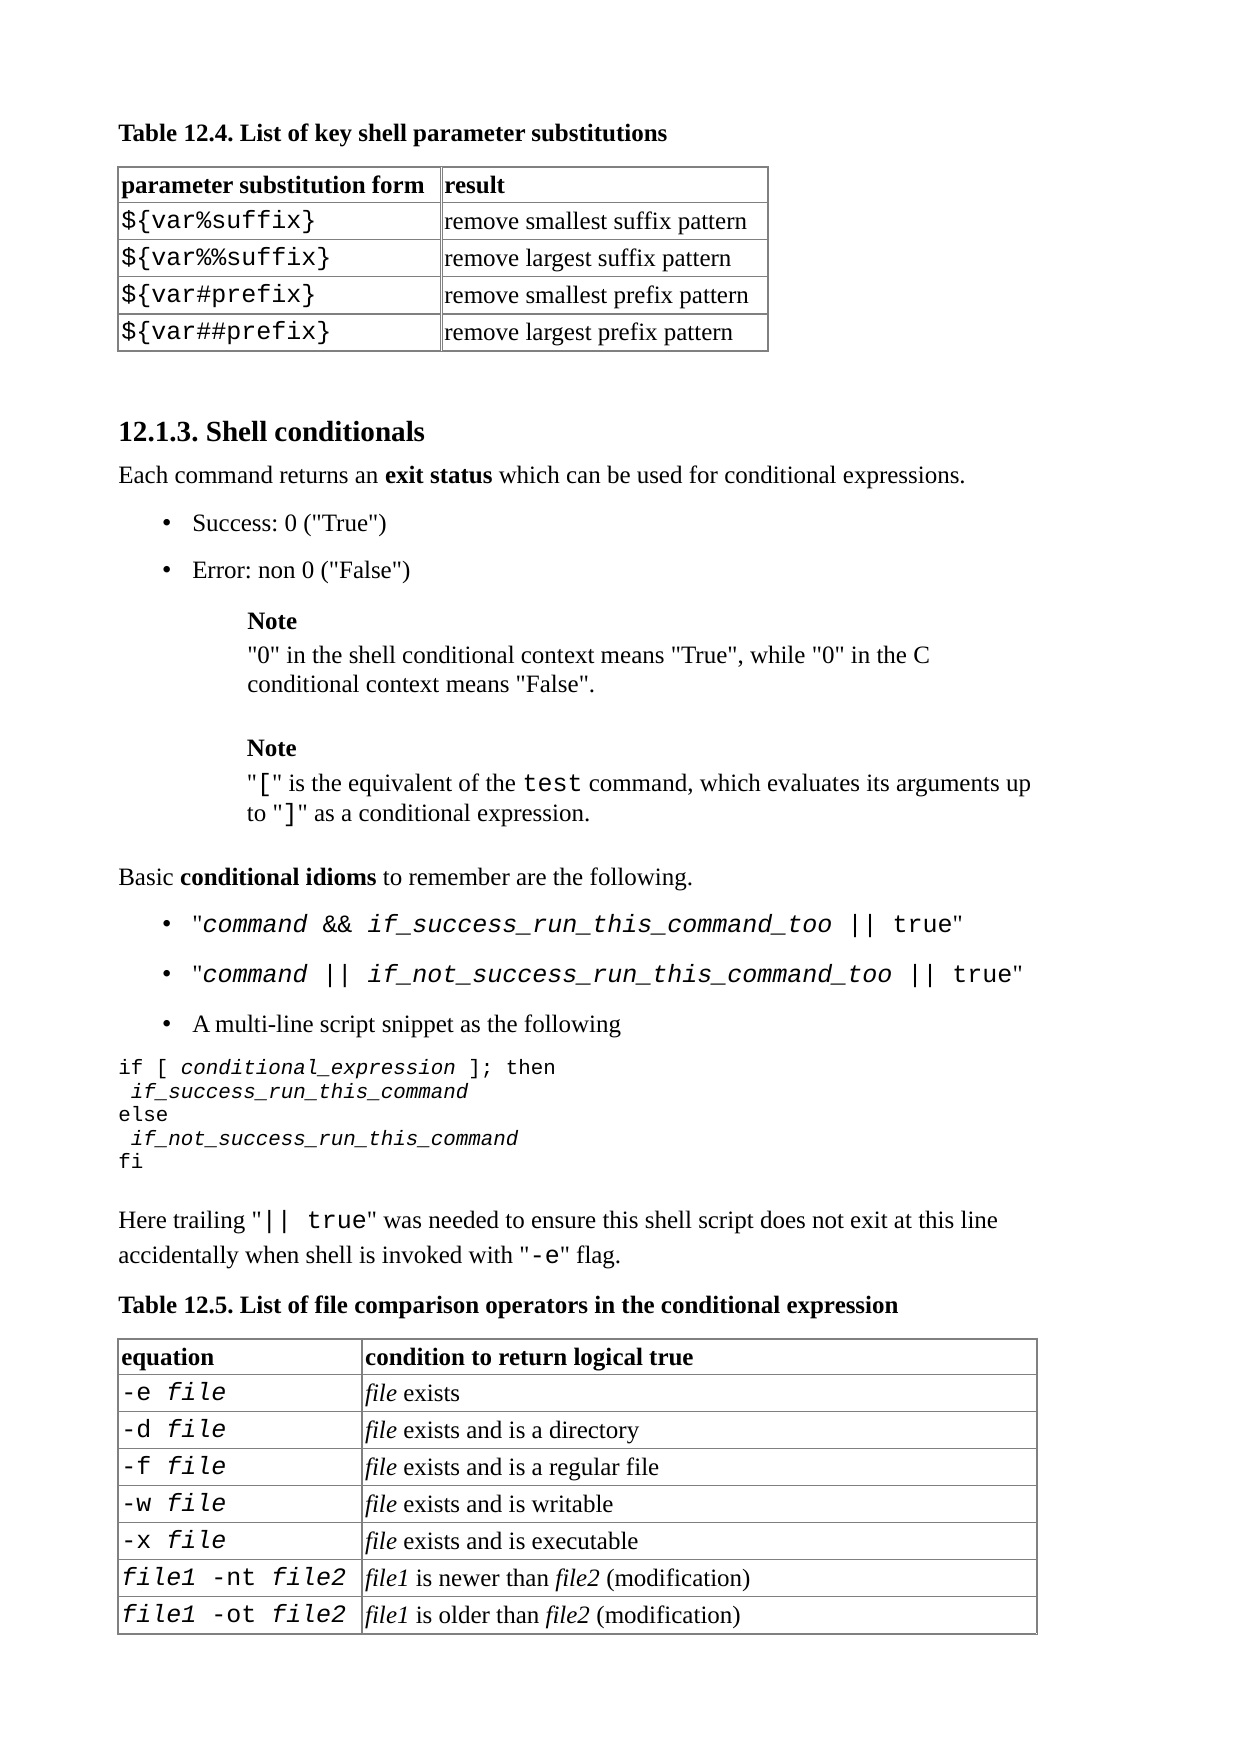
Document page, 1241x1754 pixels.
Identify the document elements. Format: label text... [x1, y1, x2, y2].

table_header Note [244, 603, 1047, 637]
table_cell file exists and is a regular file [363, 1449, 1036, 1485]
table_cell ${var##prefix} [119, 315, 440, 350]
table_cell -x file [119, 1523, 361, 1559]
text fi [118, 1152, 1122, 1175]
text if_success_run_this_command [118, 1081, 1122, 1104]
table_cell remove smallest prefix pattern [443, 277, 767, 313]
table_cell remove largest prefix pattern [443, 315, 767, 350]
table_header equation [119, 1340, 361, 1373]
table_header Note [244, 730, 1047, 765]
table_cell file1 -ot file2 [119, 1597, 361, 1633]
table_cell ${var%suffix} [119, 203, 440, 239]
table_cell "[" is the equivalent of the test command, which evaluates its arguments up to "]" as a conditional expression. [244, 765, 1047, 862]
table_header condition to return logical true [363, 1340, 1036, 1373]
list Error: non 0 ("False") [162, 555, 1122, 584]
table_cell file1 -nt file2 [119, 1560, 361, 1596]
text Basic conditional idioms to remember are the following. [118, 862, 1122, 891]
table_cell -e file [119, 1375, 361, 1411]
table_header parameter substitution form [119, 168, 440, 202]
table_cell file exists and is a directory [363, 1412, 1036, 1448]
text Table 12.4. List of key shell parameter substitutions [118, 118, 1122, 147]
subtitle 12.1.3. Shell conditionals [118, 414, 1122, 447]
table_header [193, 603, 244, 730]
table_cell remove largest suffix pattern [443, 240, 767, 276]
text Table 12.5. List of file comparison operators in the conditional expression [118, 1290, 1122, 1318]
table_cell file exists and is writable [363, 1486, 1036, 1522]
table_header result [443, 168, 767, 202]
table_cell file1 is older than file2 (modification) [363, 1597, 1036, 1633]
list "command && if_success_run_this_command_too || true" [162, 909, 1122, 940]
text if_not_success_run_this_command [118, 1128, 1122, 1152]
list A multi-line script snippet as the following [162, 1009, 1122, 1038]
table_cell -d file [119, 1412, 361, 1448]
table_cell remove smallest suffix pattern [443, 203, 767, 239]
text else [118, 1104, 1122, 1128]
text if [ conditional_expression ]; then [118, 1057, 1122, 1081]
table_cell ${var#prefix} [119, 277, 440, 313]
table_cell -f file [119, 1449, 361, 1485]
table_cell file1 is newer than file2 (modification) [363, 1560, 1036, 1596]
table_cell -w file [119, 1486, 361, 1522]
list "command || if_not_success_run_this_command_too || true" [162, 959, 1122, 990]
text Here trailing "|| true" was needed to ensure this shell script does not exit at this line accidentally when shell is invoked with "-e" flag. [118, 1205, 1122, 1271]
list Success: 0 ("True") [162, 508, 1122, 536]
table_cell ${var%%suffix} [119, 240, 440, 276]
table_cell file exists [363, 1375, 1036, 1411]
table_cell "0" in the shell conditional context means "True", while "0" in the C conditional context means "False". [244, 638, 1047, 730]
table_header [193, 730, 244, 862]
table_cell file exists and is executable [363, 1523, 1036, 1559]
text Each command returns an exit status which can be used for conditional expressions. [118, 460, 1122, 489]
